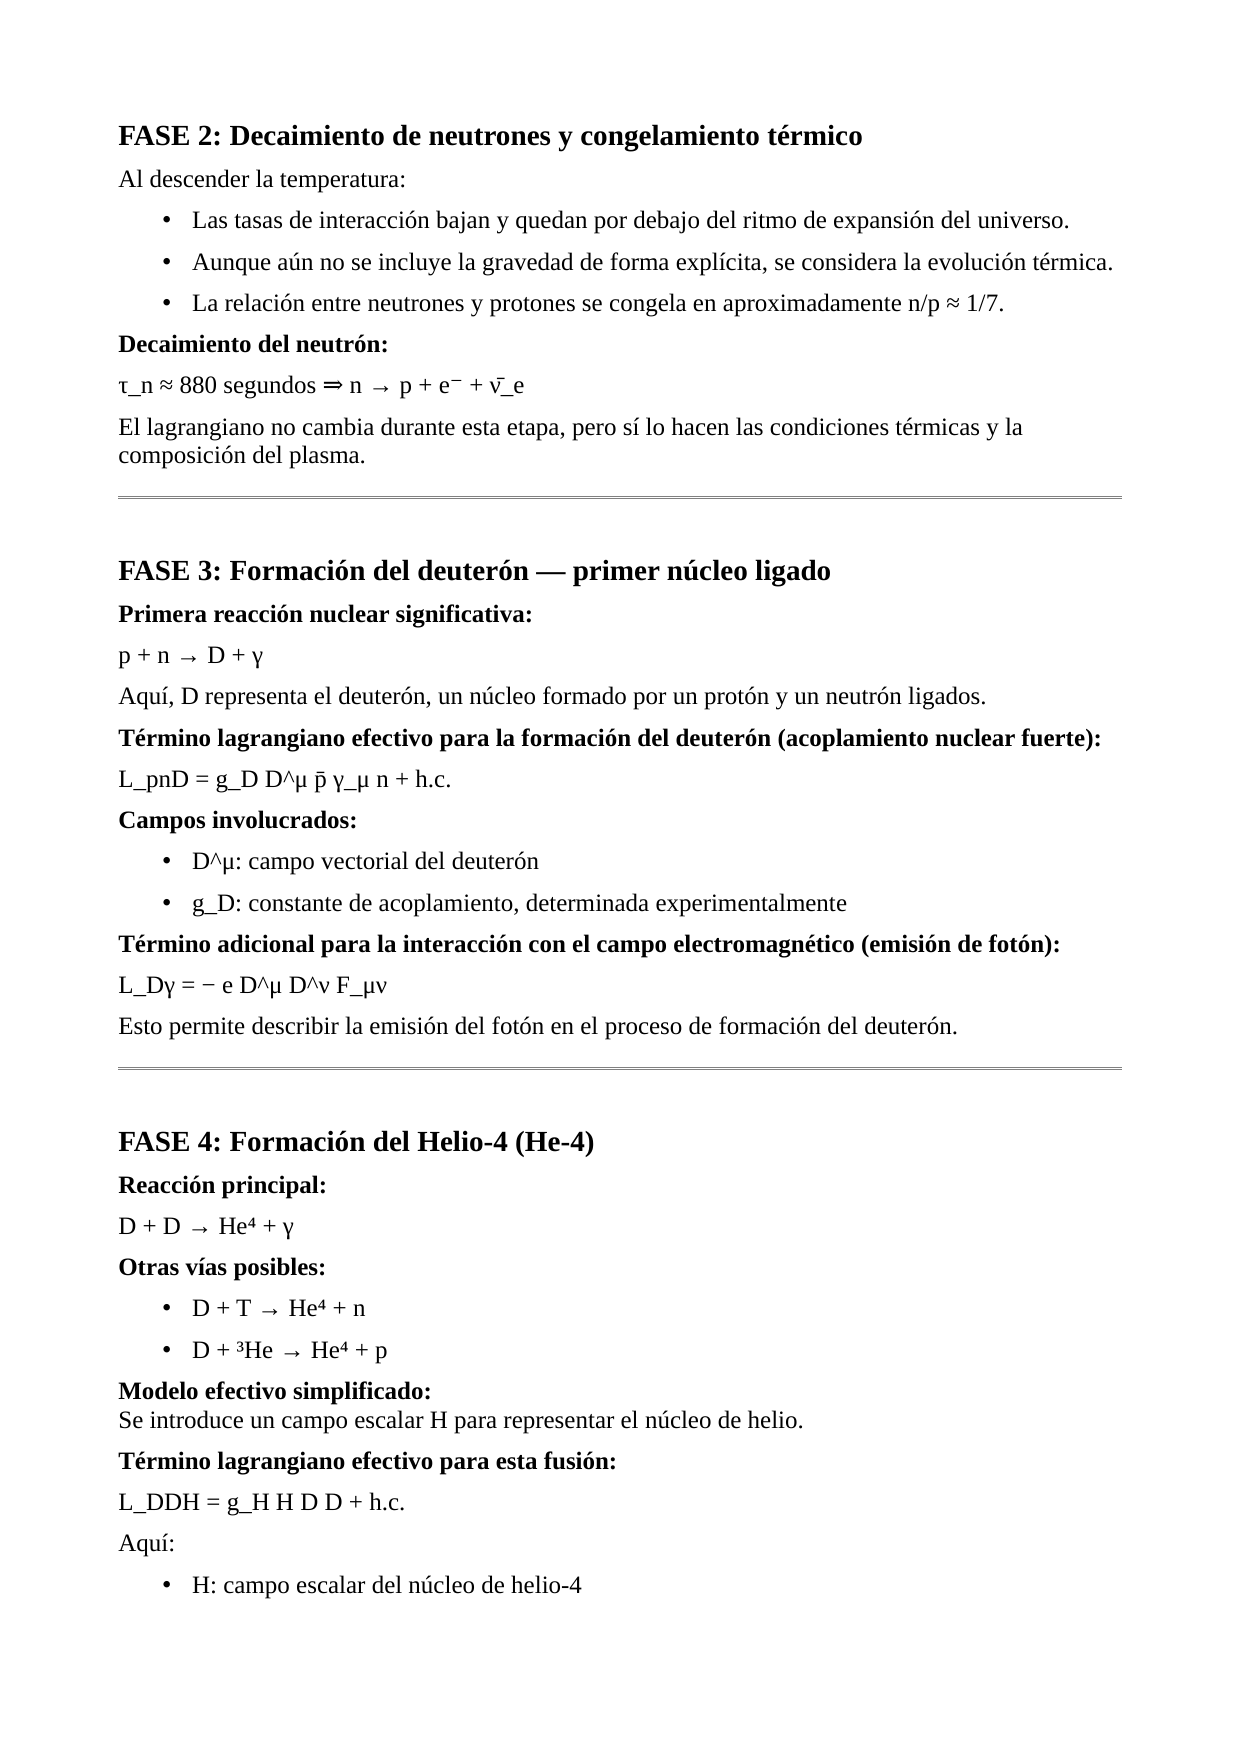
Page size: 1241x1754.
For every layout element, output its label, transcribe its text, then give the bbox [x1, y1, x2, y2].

list g_D: constante de acoplamiento, determinada experimentalmente [162, 888, 1122, 916]
text L_pnD = g_D D^μ p̄ γ_μ n + h.c. [118, 764, 1122, 793]
text Término lagrangiano efectivo para la formación del deuterón (acoplamiento nuclear fuerte): [118, 723, 1122, 751]
text L_DDH = g_H H D D + h.c. [118, 1487, 1122, 1516]
text τ_n ≈ 880 segundos ⇒ n → p + e⁻ + ν̄_e [118, 370, 1122, 399]
text El lagrangiano no cambia durante esta etapa, pero sí lo hacen las condiciones térmicas y la composición del plasma. [118, 412, 1122, 469]
text p + n → D + γ [118, 640, 1122, 669]
subtitle FASE 4: Formación del Helio-4 (He-4) [118, 1124, 1122, 1157]
text Término adicional para la interacción con el campo electromagnético (emisión de fotón): [118, 929, 1122, 958]
list D + ³He → He⁴ + p [162, 1335, 1122, 1363]
text Esto permite describir la emisión del fotón en el proceso de formación del deuterón. [118, 1011, 1122, 1040]
text D + D → He⁴ + γ [118, 1211, 1122, 1240]
text Decaimiento del neutrón: [118, 329, 1122, 358]
text Término lagrangiano efectivo para esta fusión: [118, 1446, 1122, 1475]
list D + T → He⁴ + n [162, 1293, 1122, 1322]
list Aunque aún no se incluye la gravedad de forma explícita, se considera la evolución térmica. [162, 247, 1122, 275]
subtitle FASE 3: Formación del deuterón — primer núcleo ligado [118, 553, 1122, 586]
text Campos involucrados: [118, 805, 1122, 834]
text Aquí, D representa el deuterón, un núcleo formado por un protón y un neutrón ligados. [118, 681, 1122, 710]
list Las tasas de interacción bajan y quedan por debajo del ritmo de expansión del universo. [162, 205, 1122, 234]
subtitle FASE 2: Decaimiento de neutrones y congelamiento térmico [118, 118, 1122, 152]
text Otras vías posibles: [118, 1252, 1122, 1281]
text Al descender la temperatura: [118, 164, 1122, 193]
text Primera reacción nuclear significativa: [118, 599, 1122, 628]
text Reacción principal: [118, 1170, 1122, 1198]
list H: campo escalar del núcleo de helio-4 [162, 1570, 1122, 1598]
list D^μ: campo vectorial del deuterón [162, 846, 1122, 875]
list La relación entre neutrones y protones se congela en aproximadamente n/p ≈ 1/7. [162, 288, 1122, 317]
text Aquí: [118, 1528, 1122, 1557]
text L_Dγ = − e D^μ D^ν F_μν [118, 970, 1122, 999]
text Modelo efectivo simplificado: Se introduce un campo escalar H para representar el núcleo de helio. [118, 1376, 1122, 1433]
